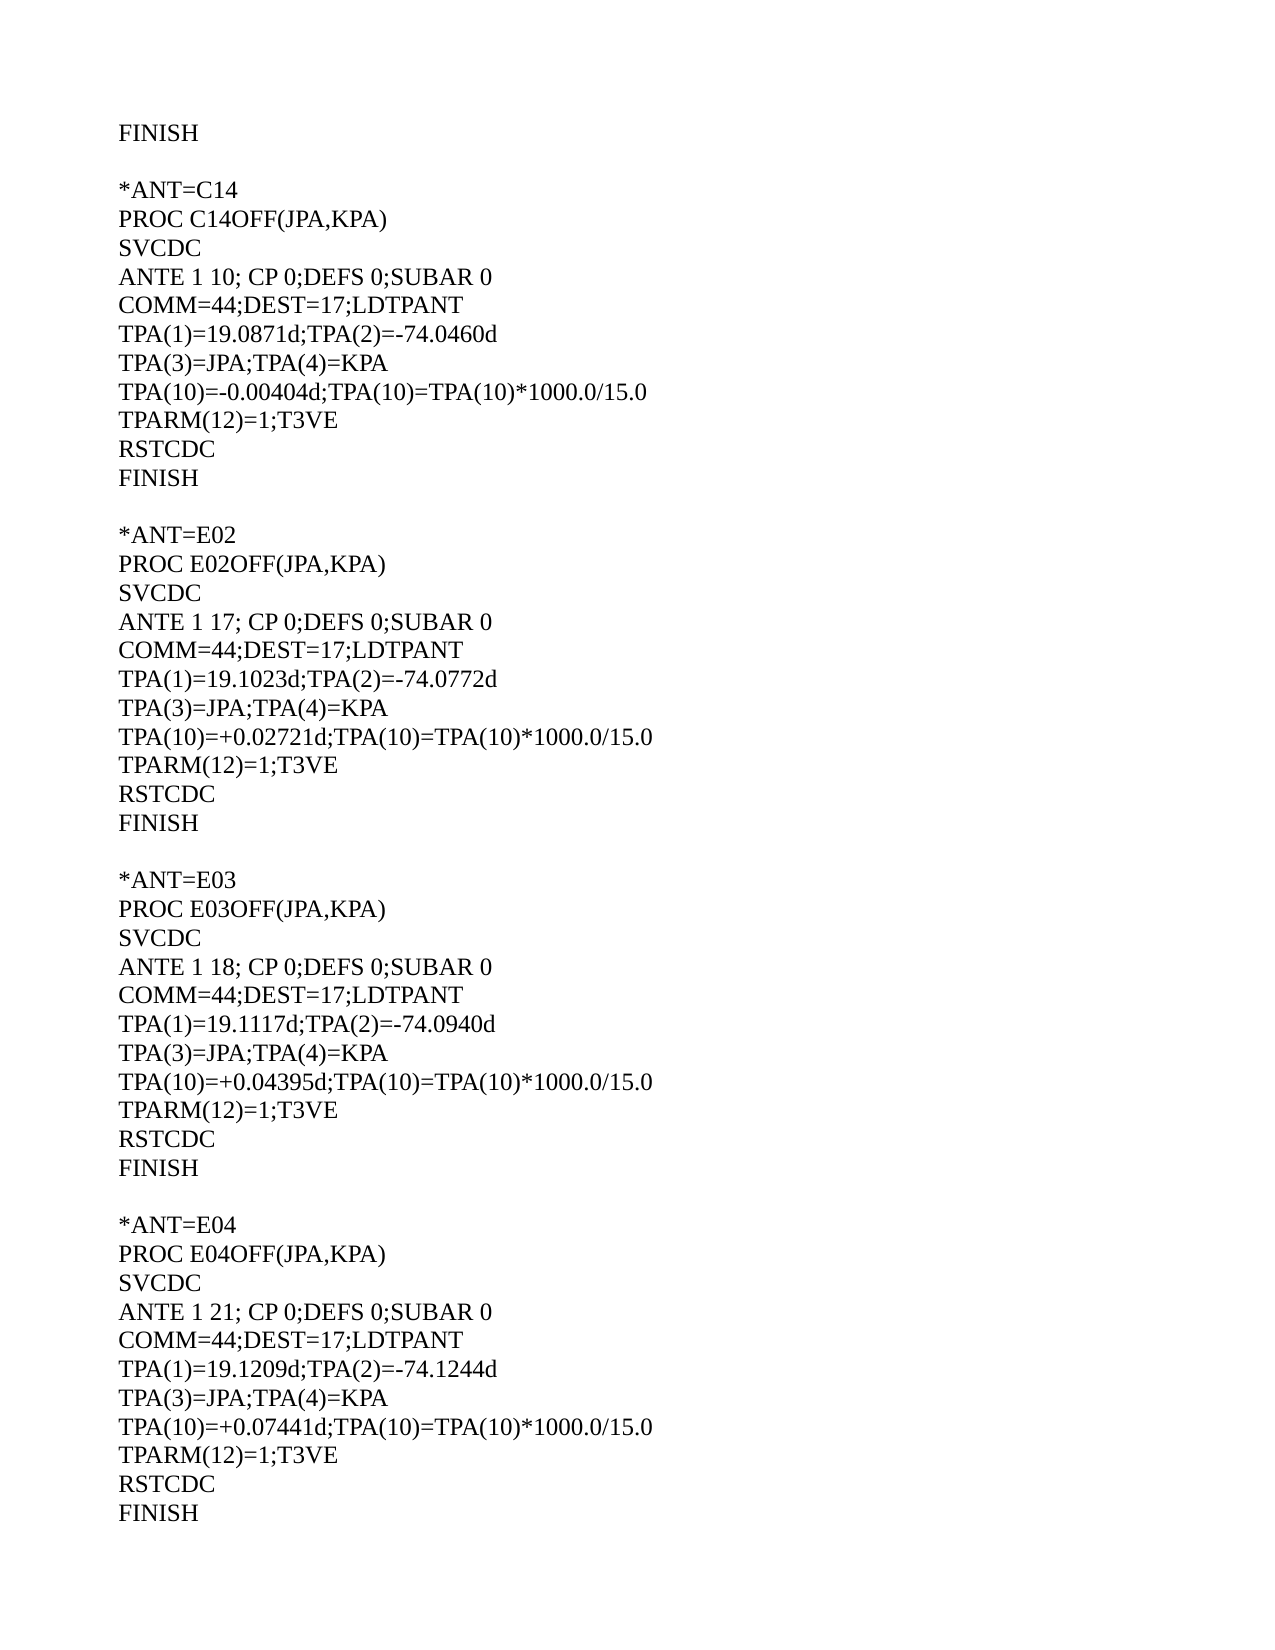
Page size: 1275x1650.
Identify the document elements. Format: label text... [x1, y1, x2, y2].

text *ANT=E04 [118, 1211, 1157, 1239]
text SVCDC [118, 923, 1157, 952]
text SVCDC [118, 233, 1157, 262]
text TPA(10)=+0.04395d;TPA(10)=TPA(10)*1000.0/15.0 [118, 1067, 1157, 1096]
text TPA(1)=19.1209d;TPA(2)=-74.1244d [118, 1354, 1157, 1383]
text COMM=44;DEST=17;LDTPANT [118, 291, 1157, 319]
text RSTCDC [118, 1124, 1157, 1153]
text COMM=44;DEST=17;LDTPANT [118, 981, 1157, 1009]
text TPA(3)=JPA;TPA(4)=KPA [118, 348, 1157, 377]
text PROC C14OFF(JPA,KPA) [118, 204, 1157, 233]
text RSTCDC [118, 434, 1157, 463]
text TPA(10)=+0.07441d;TPA(10)=TPA(10)*1000.0/15.0 [118, 1412, 1157, 1441]
text ANTE 1 10; CP 0;DEFS 0;SUBAR 0 [118, 262, 1157, 291]
text PROC E02OFF(JPA,KPA) [118, 549, 1157, 578]
text COMM=44;DEST=17;LDTPANT [118, 1326, 1157, 1354]
text RSTCDC [118, 1469, 1157, 1498]
text FINISH [118, 1153, 1157, 1182]
text FINISH [118, 808, 1157, 837]
text TPA(1)=19.1023d;TPA(2)=-74.0772d [118, 664, 1157, 693]
text ANTE 1 18; CP 0;DEFS 0;SUBAR 0 [118, 952, 1157, 981]
text FINISH [118, 1498, 1157, 1527]
text SVCDC [118, 1268, 1157, 1297]
text *ANT=C14 [118, 176, 1157, 204]
text RSTCDC [118, 779, 1157, 808]
text *ANT=E03 [118, 866, 1157, 894]
text TPA(3)=JPA;TPA(4)=KPA [118, 1383, 1157, 1412]
text TPA(1)=19.0871d;TPA(2)=-74.0460d [118, 319, 1157, 348]
text TPARM(12)=1;T3VE [118, 1096, 1157, 1124]
text TPA(3)=JPA;TPA(4)=KPA [118, 693, 1157, 722]
text SVCDC [118, 578, 1157, 607]
text TPA(1)=19.1117d;TPA(2)=-74.0940d [118, 1009, 1157, 1038]
text TPA(3)=JPA;TPA(4)=KPA [118, 1038, 1157, 1067]
text ANTE 1 17; CP 0;DEFS 0;SUBAR 0 [118, 607, 1157, 636]
text FINISH [118, 118, 1157, 147]
text ANTE 1 21; CP 0;DEFS 0;SUBAR 0 [118, 1297, 1157, 1326]
text *ANT=E02 [118, 521, 1157, 549]
text COMM=44;DEST=17;LDTPANT [118, 636, 1157, 664]
text PROC E04OFF(JPA,KPA) [118, 1239, 1157, 1268]
text TPA(10)=-0.00404d;TPA(10)=TPA(10)*1000.0/15.0 [118, 377, 1157, 406]
text TPA(10)=+0.02721d;TPA(10)=TPA(10)*1000.0/15.0 [118, 722, 1157, 751]
text PROC E03OFF(JPA,KPA) [118, 894, 1157, 923]
text TPARM(12)=1;T3VE [118, 406, 1157, 434]
text TPARM(12)=1;T3VE [118, 751, 1157, 779]
text FINISH [118, 463, 1157, 492]
text TPARM(12)=1;T3VE [118, 1441, 1157, 1469]
